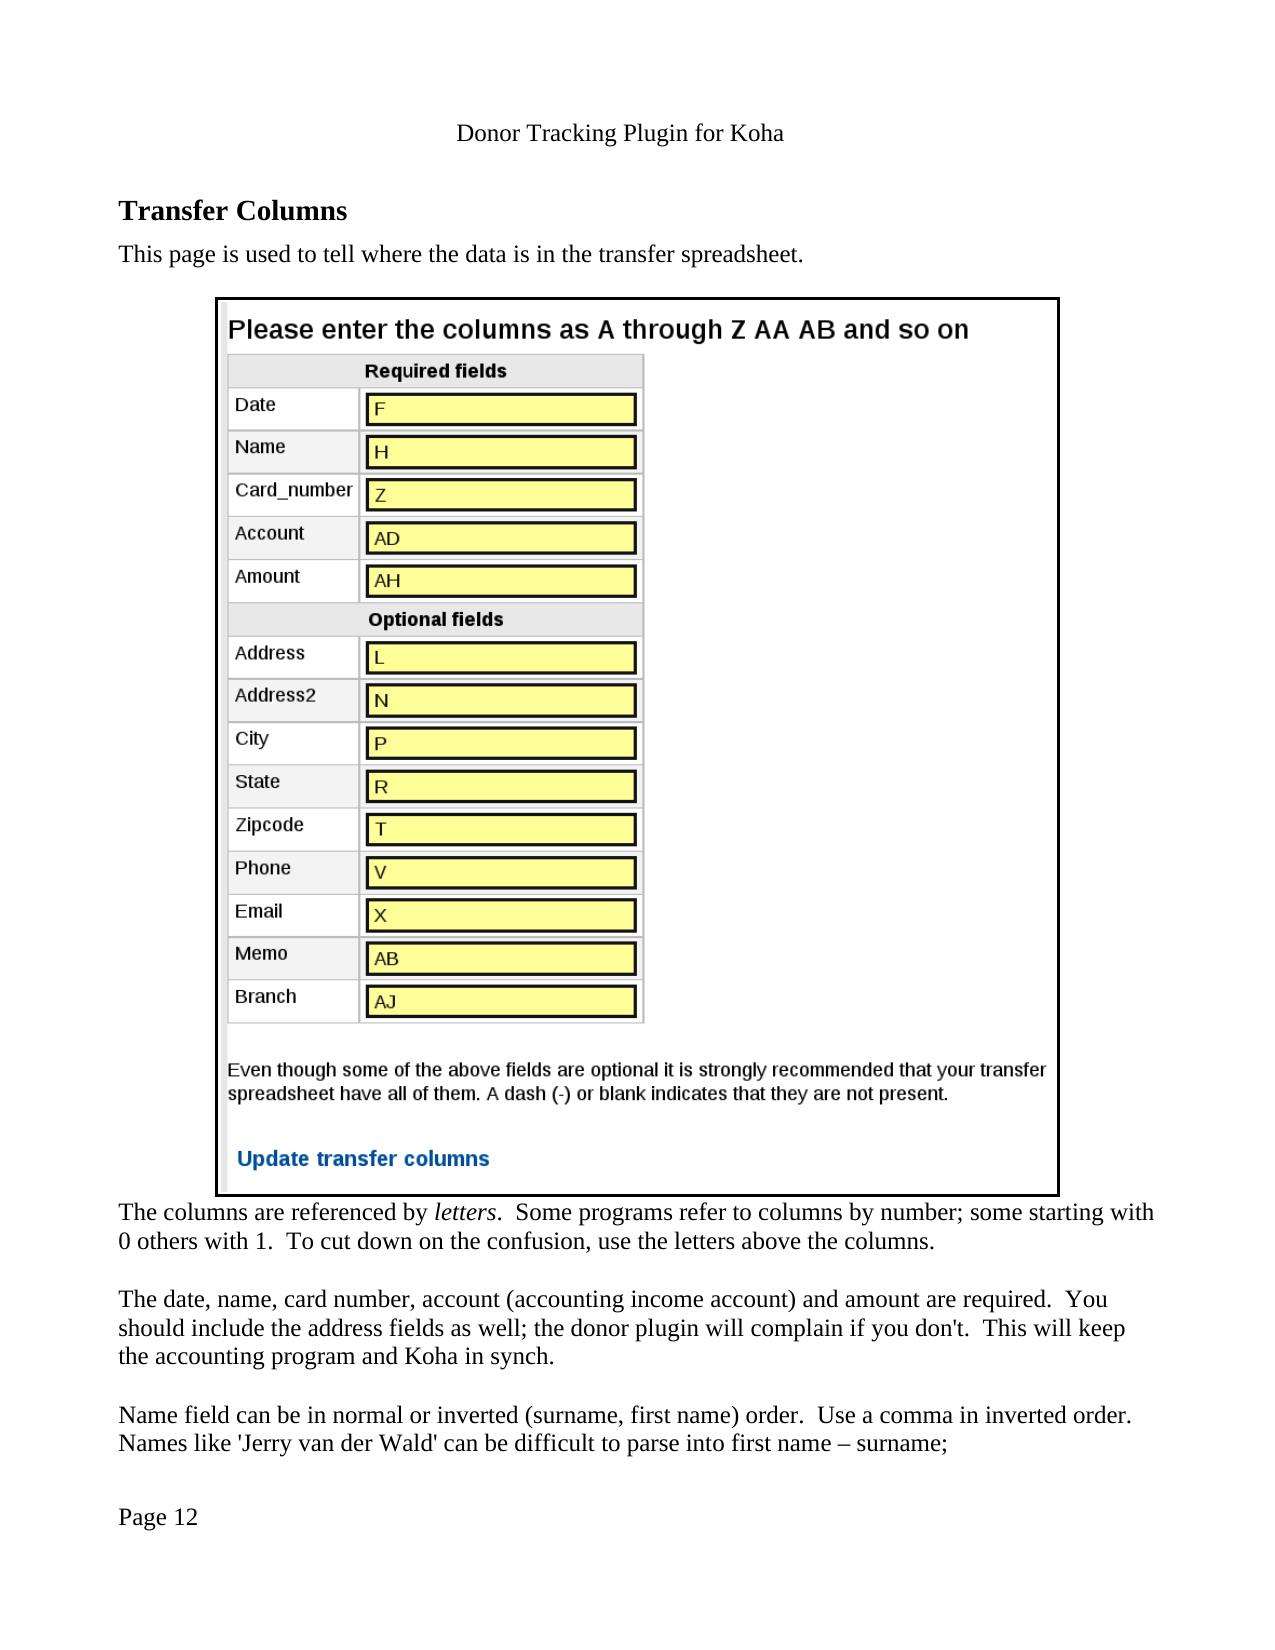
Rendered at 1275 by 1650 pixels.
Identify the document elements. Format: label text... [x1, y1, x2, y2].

picture [221, 302, 1055, 1192]
text This page is used to tell where the data is in the transfer spreadsheet. [118, 239, 1157, 267]
text Name field can be in normal or inverted (surname, first name) order. Use a comma in inverted order. Names like 'Jerry van der Wald' can be difficult to parse into first name – surname; [118, 1400, 1157, 1457]
subtitle Transfer Columns [118, 193, 1157, 226]
text The columns are referenced by letters. Some programs refer to columns by number; some starting with 0 others with 1. To cut down on the confusion, use the letters above the columns. [118, 297, 1157, 1254]
text The date, name, card number, account (accounting income account) and amount are required. You should include the address fields as well; the donor plugin will complain if you don't. This will keep the accounting program and Koha in synch. [118, 1284, 1157, 1370]
